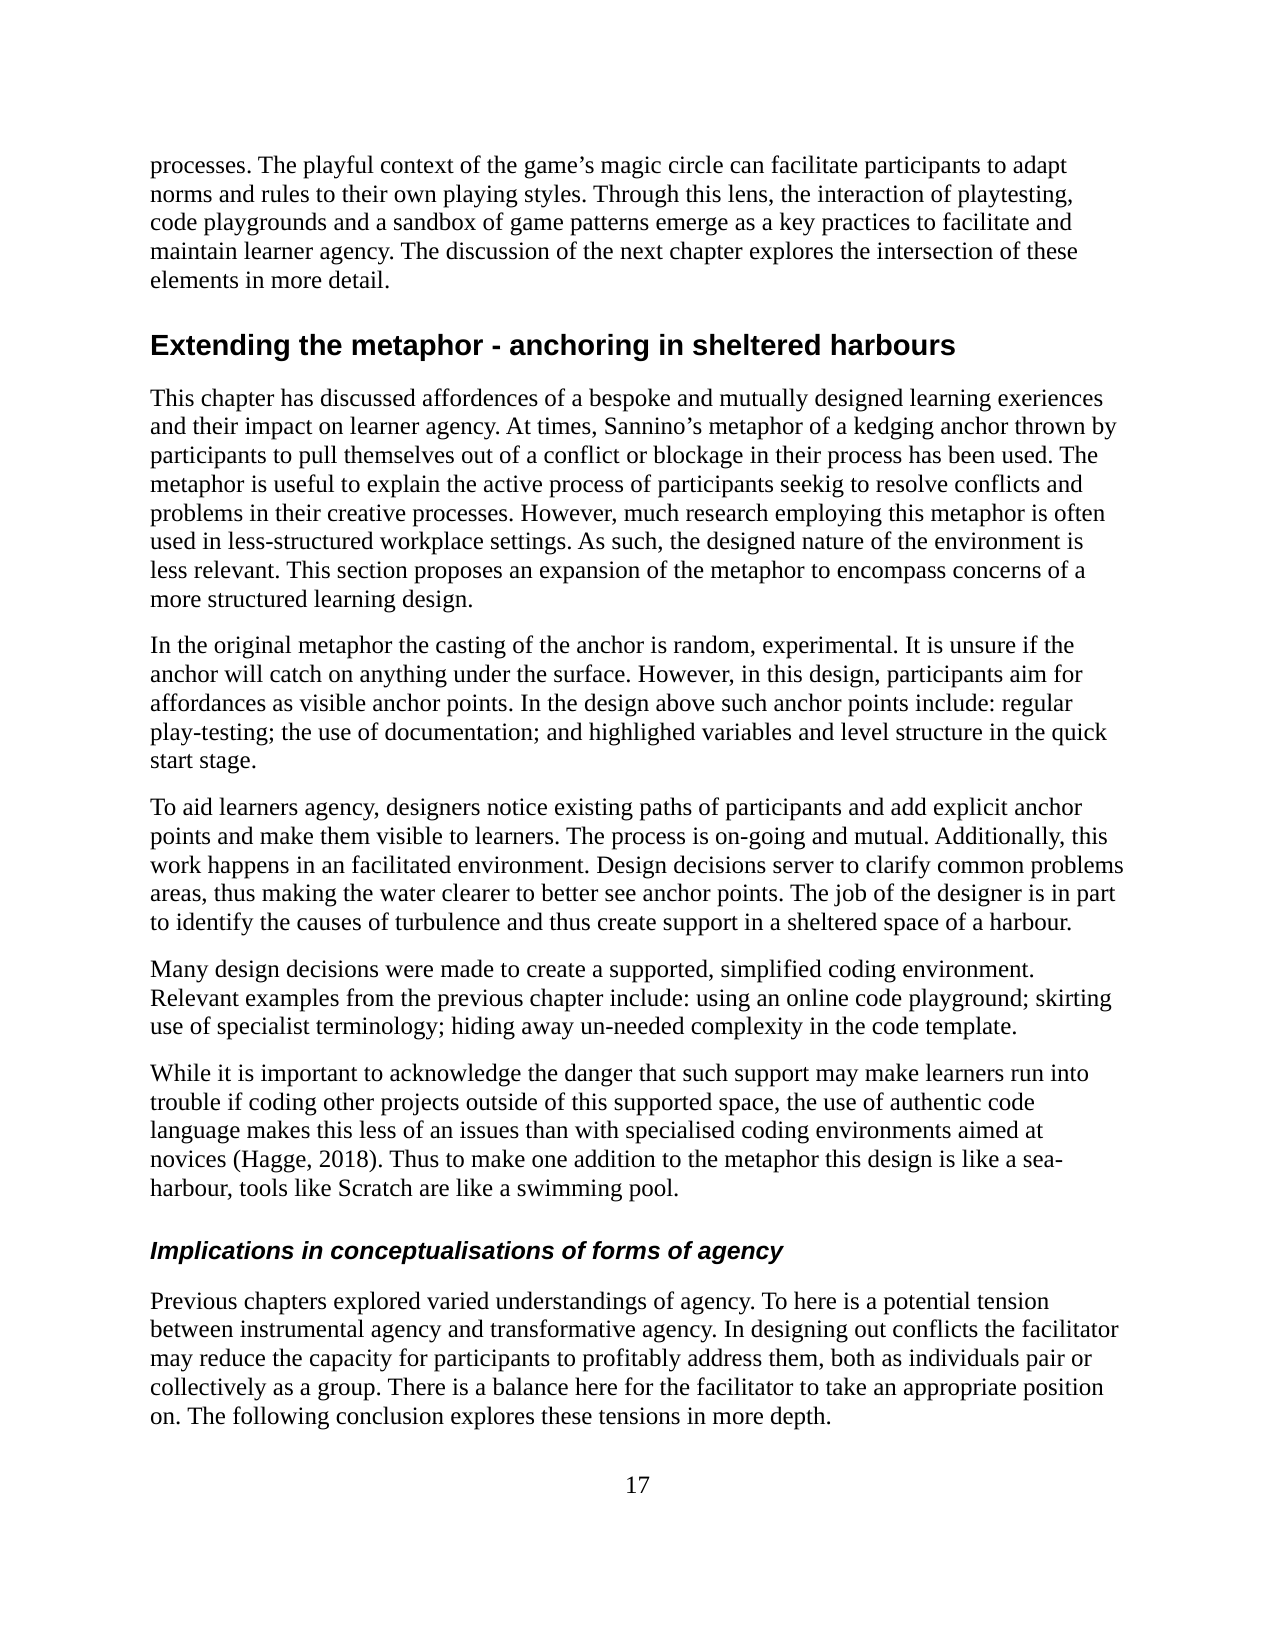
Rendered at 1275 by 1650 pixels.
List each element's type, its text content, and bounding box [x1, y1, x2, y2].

text Many design decisions were made to create a supported, simplified coding environment. Relevant examples from the previous chapter include: using an online code playground; skirting use of specialist terminology; hiding away un-needed complexity in the code template. [150, 954, 1125, 1040]
text In the original metaphor the casting of the anchor is random, experimental. It is unsure if the anchor will catch on anything under the surface. However, in this design, participants aim for affordances as visible anchor points. In the design above such anchor points include: regular play-testing; the use of documentation; and highlighed variables and level structure in the quick start stage. [150, 631, 1125, 774]
text Previous chapters explored varied understandings of agency. To here is a potential tension between instrumental agency and transformative agency. In designing out conflicts the facilitator may reduce the capacity for participants to profitably address them, both as individuals pair or collectively as a group. There is a balance here for the facilitator to take an appropriate position on. The following conclusion explores these tensions in more depth. [150, 1286, 1125, 1429]
subtitle Implications in conceptualisations of forms of agency [150, 1236, 1125, 1264]
text processes. The playful context of the game’s magic circle can facilitate participants to adapt norms and rules to their own playing styles. Through this lens, the interaction of playtesting, code playgrounds and a sandbox of game patterns emerge as a key practices to facilitate and maintain learner agency. The discussion of the next chapter explores the intersection of these elements in more detail. [150, 150, 1125, 294]
text This chapter has discussed affordences of a bespoke and mutually designed learning exeriences and their impact on learner agency. At times, Sannino’s metaphor of a kedging anchor thrown by participants to pull themselves out of a conflict or blockage in their process has been used. The metaphor is useful to explain the active process of participants seekig to resolve conflicts and problems in their creative processes. However, much research employing this metaphor is often used in less-structured workplace settings. As such, the designed nature of the environment is less relevant. This section proposes an expansion of the metaphor to encompass concerns of a more structured learning design. [150, 383, 1125, 613]
subtitle Extending the metaphor - anchoring in sheltered harbours [150, 328, 1125, 361]
text To aid learners agency, designers notice existing paths of participants and add explicit anchor points and make them visible to learners. The process is on-going and mutual. Additionally, this work happens in an facilitated environment. Design decisions server to clarify common problems areas, thus making the water clearer to better see anchor points. The job of the designer is in part to identify the causes of turbulence and thus create support in a sheltered space of a harbour. [150, 792, 1125, 936]
text While it is important to acknowledge the danger that such support may make learners run into trouble if coding other projects outside of this supported space, the use of authentic code language makes this less of an issues than with specialised coding environments aimed at novices (Hagge, 2018). Thus to make one addition to the metaphor this design is like a sea-harbour, tools like Scratch are like a swimming pool. [150, 1058, 1125, 1202]
